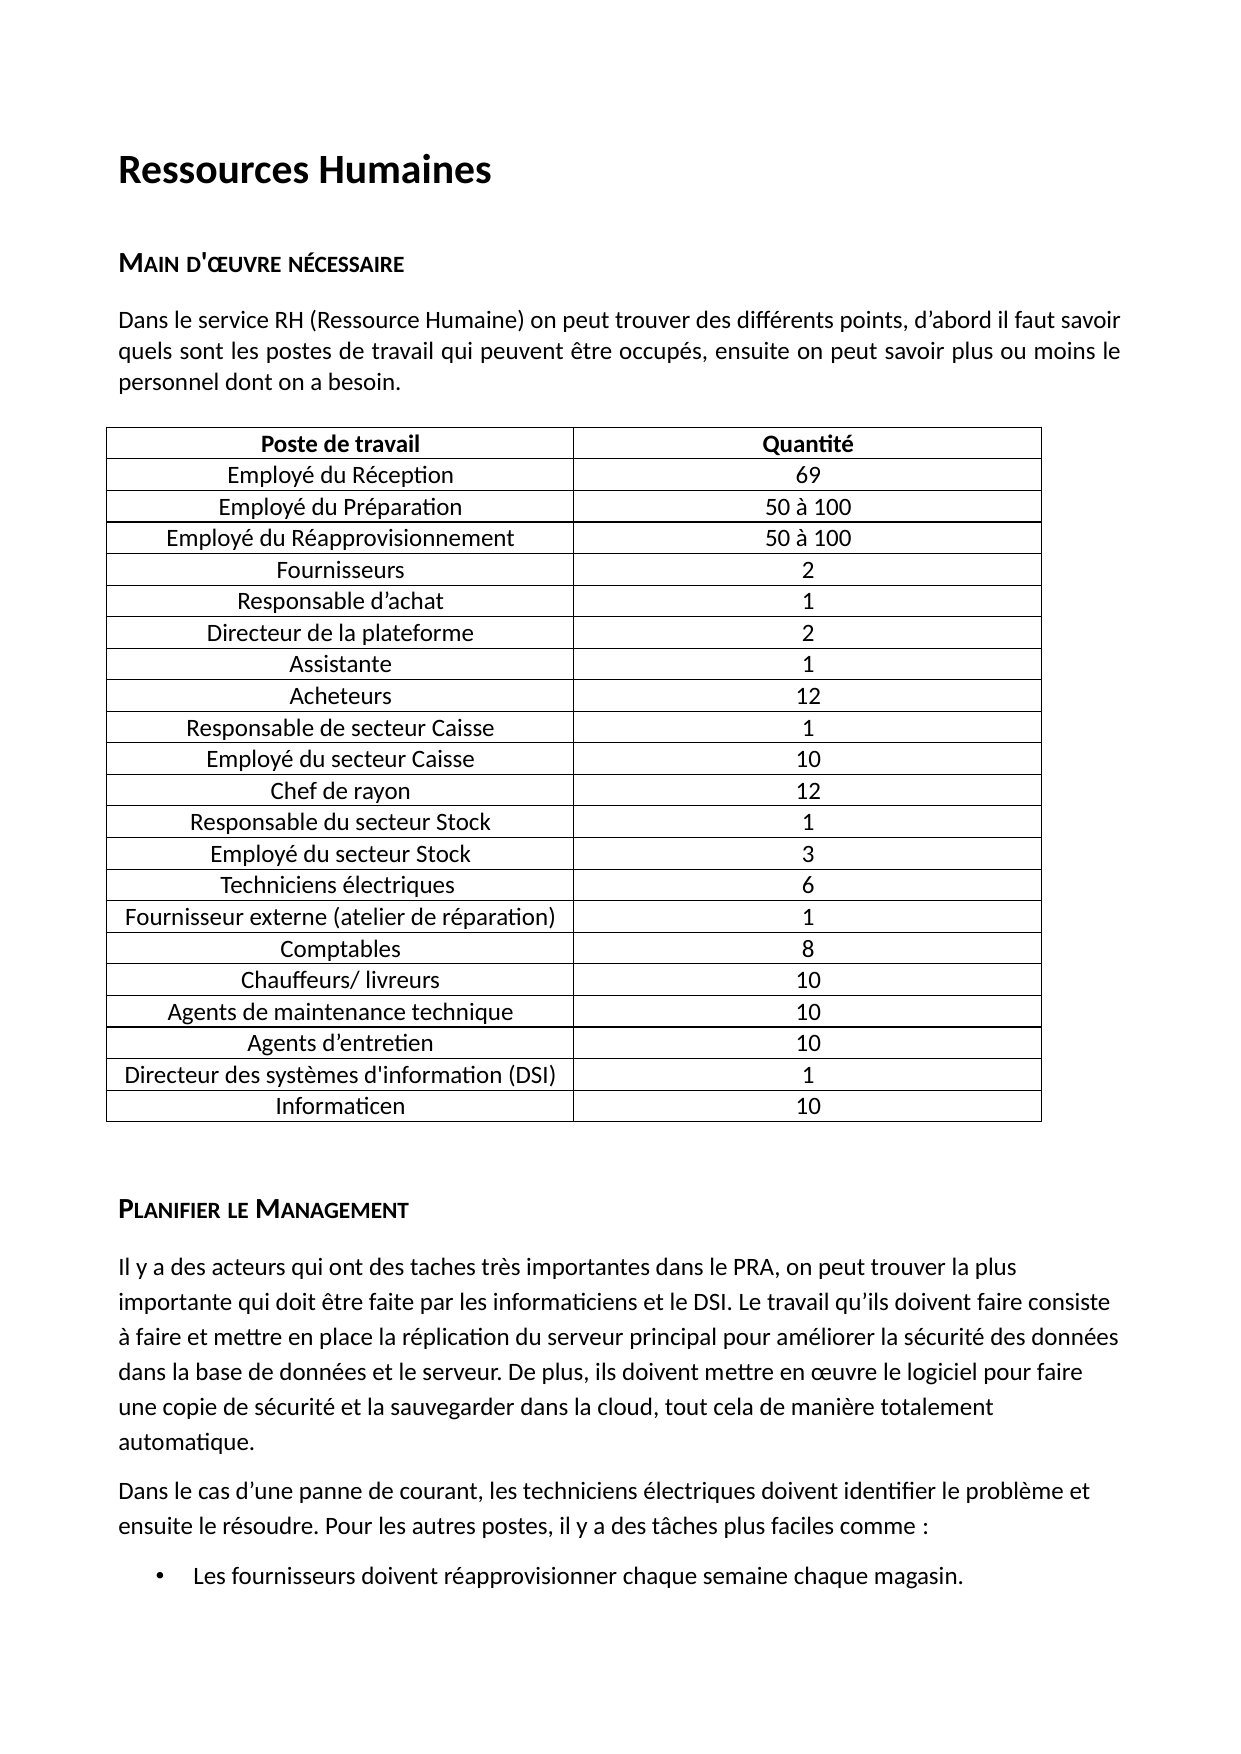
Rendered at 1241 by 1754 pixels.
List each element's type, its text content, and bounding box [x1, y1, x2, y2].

table_cell 10 [574, 1028, 1041, 1058]
table_cell Chef de rayon [107, 775, 573, 805]
table_header Poste de travail [107, 428, 573, 458]
table_cell 2 [574, 554, 1041, 584]
text Dans le cas d’une panne de courant, les techniciens électriques doivent identifier le problème et ensuite le résoudre. Pour les autres postes, il y a des tâches plus faciles comme : [118, 1475, 1122, 1541]
table_cell 12 [574, 775, 1041, 805]
table_cell 2 [574, 617, 1041, 648]
table_cell 1 [574, 806, 1041, 837]
table_cell 1 [574, 1059, 1041, 1089]
table_cell Employé du secteur Caisse [107, 743, 573, 774]
table_cell Employé du Réapprovisionnement [107, 523, 573, 553]
table_cell Comptables [107, 933, 573, 963]
table_cell Acheteurs [107, 680, 573, 711]
table_cell Directeur de la plateforme [107, 617, 573, 648]
table_cell Employé du Préparation [107, 491, 573, 521]
table_cell Fournisseur externe (atelier de réparation) [107, 901, 573, 932]
table_cell 12 [574, 680, 1041, 711]
text Dans le service RH (Ressource Humaine) on peut trouver des différents points, d’abord il faut savoir quels sont les postes de travail qui peuvent être occupés, ensuite on peut savoir plus ou moins le personnel dont on a besoin. [118, 304, 1122, 396]
subtitle Planifier le Management [118, 1190, 1122, 1226]
table_cell 1 [574, 649, 1041, 679]
table_cell Employé du Réception [107, 459, 573, 490]
table_cell Agents d’entretien [107, 1028, 573, 1058]
table_cell Informaticen [107, 1091, 573, 1121]
table_cell 1 [574, 586, 1041, 616]
table_cell Techniciens électriques [107, 870, 573, 900]
table_cell 69 [574, 459, 1041, 490]
table_cell 10 [574, 964, 1041, 995]
table_cell 6 [574, 870, 1041, 900]
table_cell Chauffeurs/ livreurs [107, 964, 573, 995]
table_cell 1 [574, 712, 1041, 742]
table_cell Employé du secteur Stock [107, 838, 573, 868]
table_cell Responsable d’achat [107, 586, 573, 616]
table_cell 10 [574, 996, 1041, 1026]
subtitle Main d'œuvre nécessaire [118, 244, 1122, 279]
table_cell 8 [574, 933, 1041, 963]
table_cell Responsable du secteur Stock [107, 806, 573, 837]
table_cell Agents de maintenance technique [107, 996, 573, 1026]
text Il y a des acteurs qui ont des taches très importantes dans le PRA, on peut trouver la plus importante qui doit être faite par les informaticiens et le DSI. Le travail qu’ils doivent faire consiste à faire et mettre en place la réplication du serveur principal pour améliorer la sécurité des données dans la base de données et le serveur. De plus, ils doivent mettre en œuvre le logiciel pour faire une copie de sécurité et la sauvegarder dans la cloud, tout cela de manière totalement automatique. [118, 1251, 1122, 1456]
subtitle Ressources Humaines [118, 143, 1122, 194]
table_cell 50 à 100 [574, 491, 1041, 521]
list Les fournisseurs doivent réapprovisionner chaque semaine chaque magasin. [156, 1560, 1122, 1590]
table_cell Fournisseurs [107, 554, 573, 584]
table_header Quantité [574, 428, 1041, 458]
table_cell 3 [574, 838, 1041, 868]
table_cell 50 à 100 [574, 523, 1041, 553]
table_cell Directeur des systèmes d'information (DSI) [107, 1059, 573, 1089]
table_cell 10 [574, 743, 1041, 774]
table_cell Assistante [107, 649, 573, 679]
table_cell 10 [574, 1091, 1041, 1121]
table_cell 1 [574, 901, 1041, 932]
table_cell Responsable de secteur Caisse [107, 712, 573, 742]
